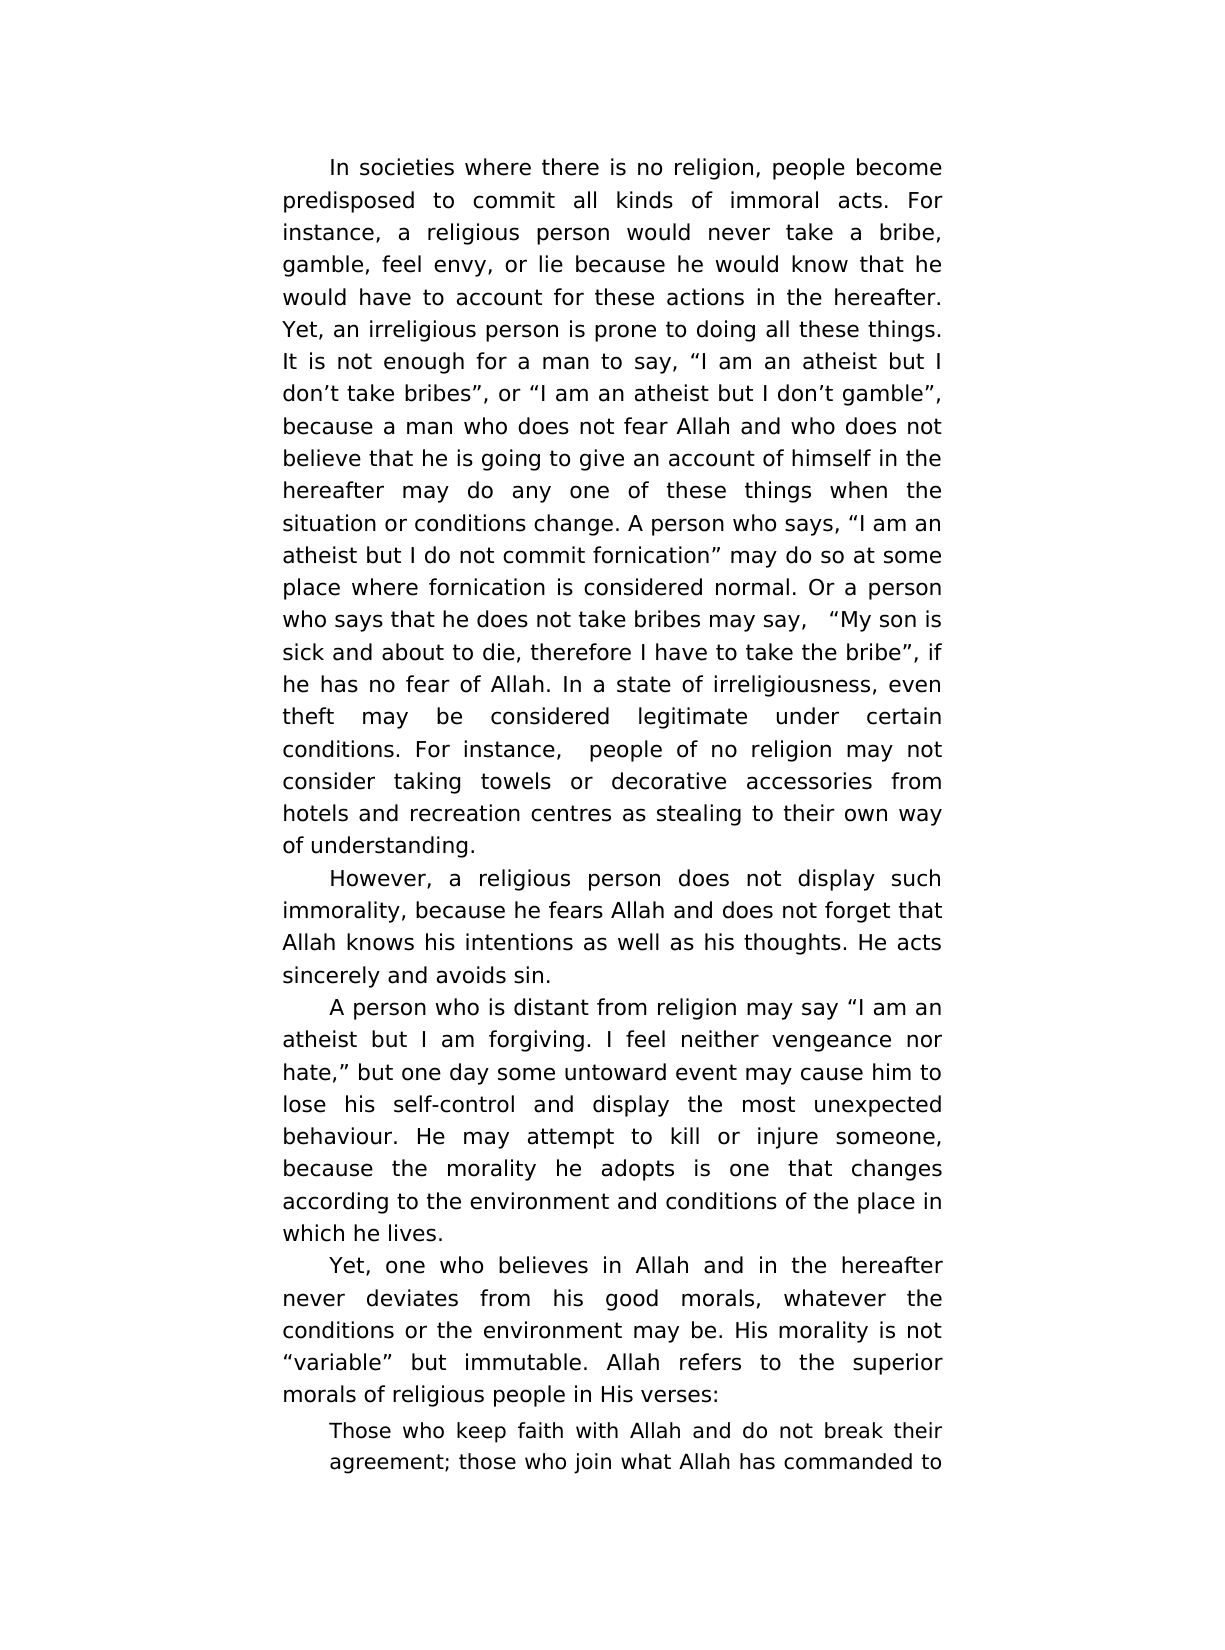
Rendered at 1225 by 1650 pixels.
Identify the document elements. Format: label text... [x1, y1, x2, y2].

text Yet, one who believes in Allah and in the hereafter never deviates from his good morals, whatever the conditions or the environment may be. His morality is not “variable” but immutable. Allah refers to the superior morals of religious people in His verses: [282, 1248, 943, 1409]
text A person who is distant from religion may say “I am an atheist but I am forgiving. I feel neither vengeance nor hate,” but one day some untoward event may cause him to lose his self-control and display the most unexpected behaviour. He may attempt to kill or injure someone, because the morality he adopts is one that changes according to the environment and conditions of the place in which he lives. [282, 989, 943, 1248]
text In societies where there is no religion, people become predisposed to commit all kinds of immoral acts. For instance, a religious person would never take a bribe, gamble, feel envy, or lie because he would know that he would have to account for these actions in the hereafter. Yet, an irreligious person is prone to doing all these things. It is not enough for a man to say, “I am an atheist but I don’t take bribes”, or “I am an atheist but I don’t gamble”, because a man who does not fear Allah and who does not believe that he is going to give an account of himself in the hereafter may do any one of these things when the situation or conditions change. A person who says, “I am an atheist but I do not commit fornication” may do so at some place where fornication is considered normal. Or a person who says that he does not take bribes may say, “My son is sick and about to die, therefore I have to take the bribe”, if he has no fear of Allah. In a state of irreligiousness, even theft may be considered legitimate under certain conditions. For instance, people of no religion may not consider taking towels or decorative accessories from hotels and recreation centres as stealing to their own way of understanding. [282, 150, 943, 860]
text Those who keep faith with Allah and do not break their agreement; those who join what Allah has commanded to [329, 1413, 943, 1476]
text However, a religious person does not display such immorality, because he fears Allah and does not forget that Allah knows his intentions as well as his thoughts. He acts sincerely and avoids sin. [282, 860, 943, 989]
